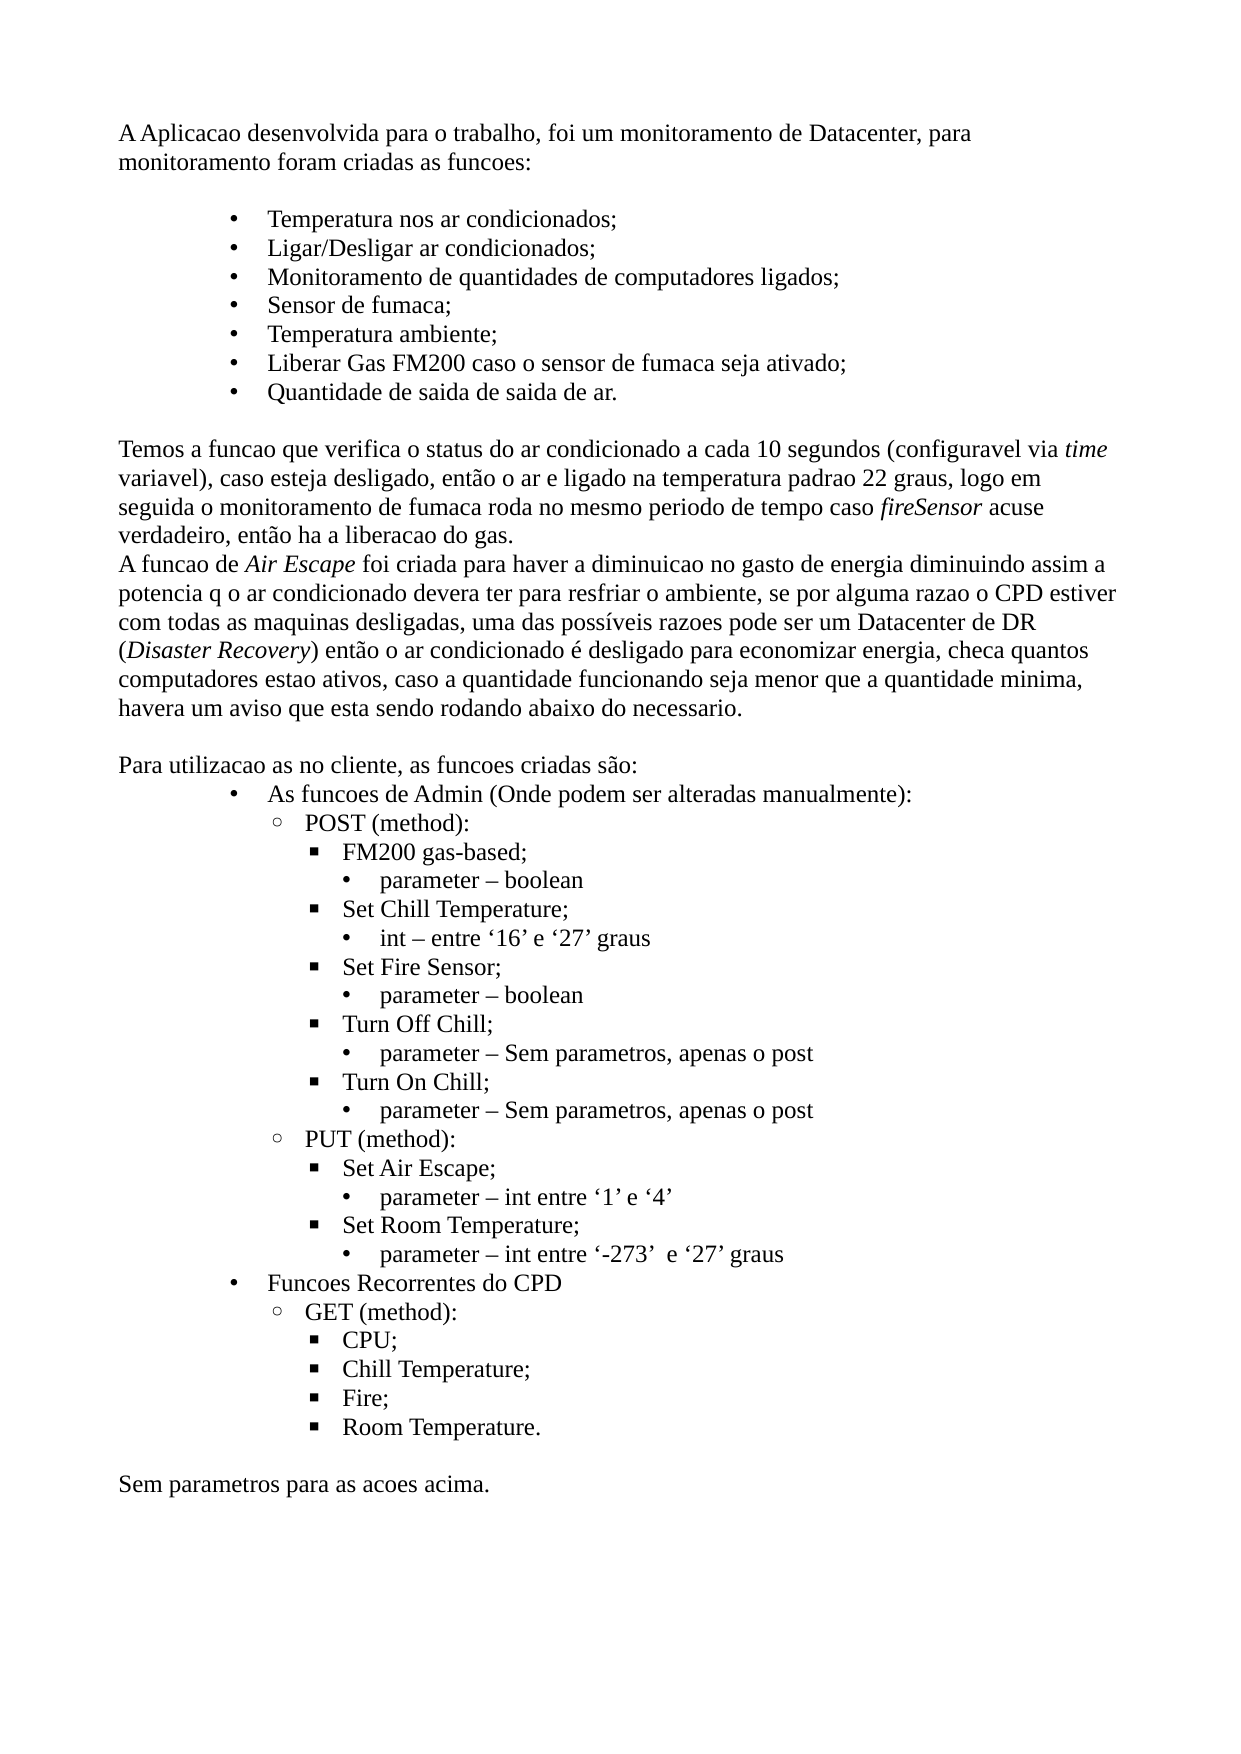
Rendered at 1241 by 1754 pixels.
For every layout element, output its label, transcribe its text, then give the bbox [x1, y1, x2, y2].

list Turn On Chill; [304, 1067, 1122, 1096]
list POST (method): [267, 808, 1122, 837]
list PUT (method): [267, 1124, 1122, 1153]
list Set Air Escape; [304, 1153, 1122, 1182]
list parameter – Sem parametros, apenas o post [342, 1096, 1122, 1124]
list Room Temperature. [304, 1412, 1122, 1441]
list FM200 gas-based; [304, 837, 1122, 866]
list parameter – int entre ‘-273’ e ‘27’ graus [342, 1239, 1122, 1268]
list Funcoes Recorrentes do CPD [229, 1268, 1122, 1297]
list Set Chill Temperature; [304, 894, 1122, 923]
text A Aplicacao desenvolvida para o trabalho, foi um monitoramento de Datacenter, para monitoramento foram criadas as funcoes: [118, 118, 1122, 176]
list Quantidade de saida de saida de ar. [229, 377, 1122, 406]
text Temos a funcao que verifica o status do ar condicionado a cada 10 segundos (configuravel via time variavel), caso esteja desligado, então o ar e ligado na temperatura padrao 22 graus, logo em seguida o monitoramento de fumaca roda no mesmo periodo de tempo caso fireSensor acuse verdadeiro, então ha a liberacao do gas. [118, 434, 1122, 549]
list Temperatura nos ar condicionados; [229, 204, 1122, 233]
list Turn Off Chill; [304, 1009, 1122, 1038]
text Para utilizacao as no cliente, as funcoes criadas são: [118, 751, 1122, 779]
list parameter – int entre ‘1’ e ‘4’ [342, 1182, 1122, 1211]
list Chill Temperature; [304, 1354, 1122, 1383]
list Set Room Temperature; [304, 1211, 1122, 1239]
list int – entre ‘16’ e ‘27’ graus [342, 923, 1122, 952]
list Fire; [304, 1383, 1122, 1412]
list parameter – boolean [342, 866, 1122, 894]
list Set Fire Sensor; [304, 952, 1122, 981]
list Monitoramento de quantidades de computadores ligados; [229, 262, 1122, 291]
list parameter – Sem parametros, apenas o post [342, 1038, 1122, 1067]
list Ligar/Desligar ar condicionados; [229, 233, 1122, 262]
text Sem parametros para as acoes acima. [118, 1469, 1122, 1498]
list parameter – boolean [342, 981, 1122, 1009]
list CPU; [304, 1326, 1122, 1354]
list Temperatura ambiente; [229, 319, 1122, 348]
text A funcao de Air Escape foi criada para haver a diminuicao no gasto de energia diminuindo assim a potencia q o ar condicionado devera ter para resfriar o ambiente, se por alguma razao o CPD estiver com todas as maquinas desligadas, uma das possíveis razoes pode ser um Datacenter de DR (Disaster Recovery) então o ar condicionado é desligado para economizar energia, checa quantos computadores estao ativos, caso a quantidade funcionando seja menor que a quantidade minima, havera um aviso que esta sendo rodando abaixo do necessario. [118, 549, 1122, 722]
list As funcoes de Admin (Onde podem ser alteradas manualmente): [229, 779, 1122, 808]
list Sensor de fumaca; [229, 291, 1122, 319]
list Liberar Gas FM200 caso o sensor de fumaca seja ativado; [229, 348, 1122, 377]
list GET (method): [267, 1297, 1122, 1326]
